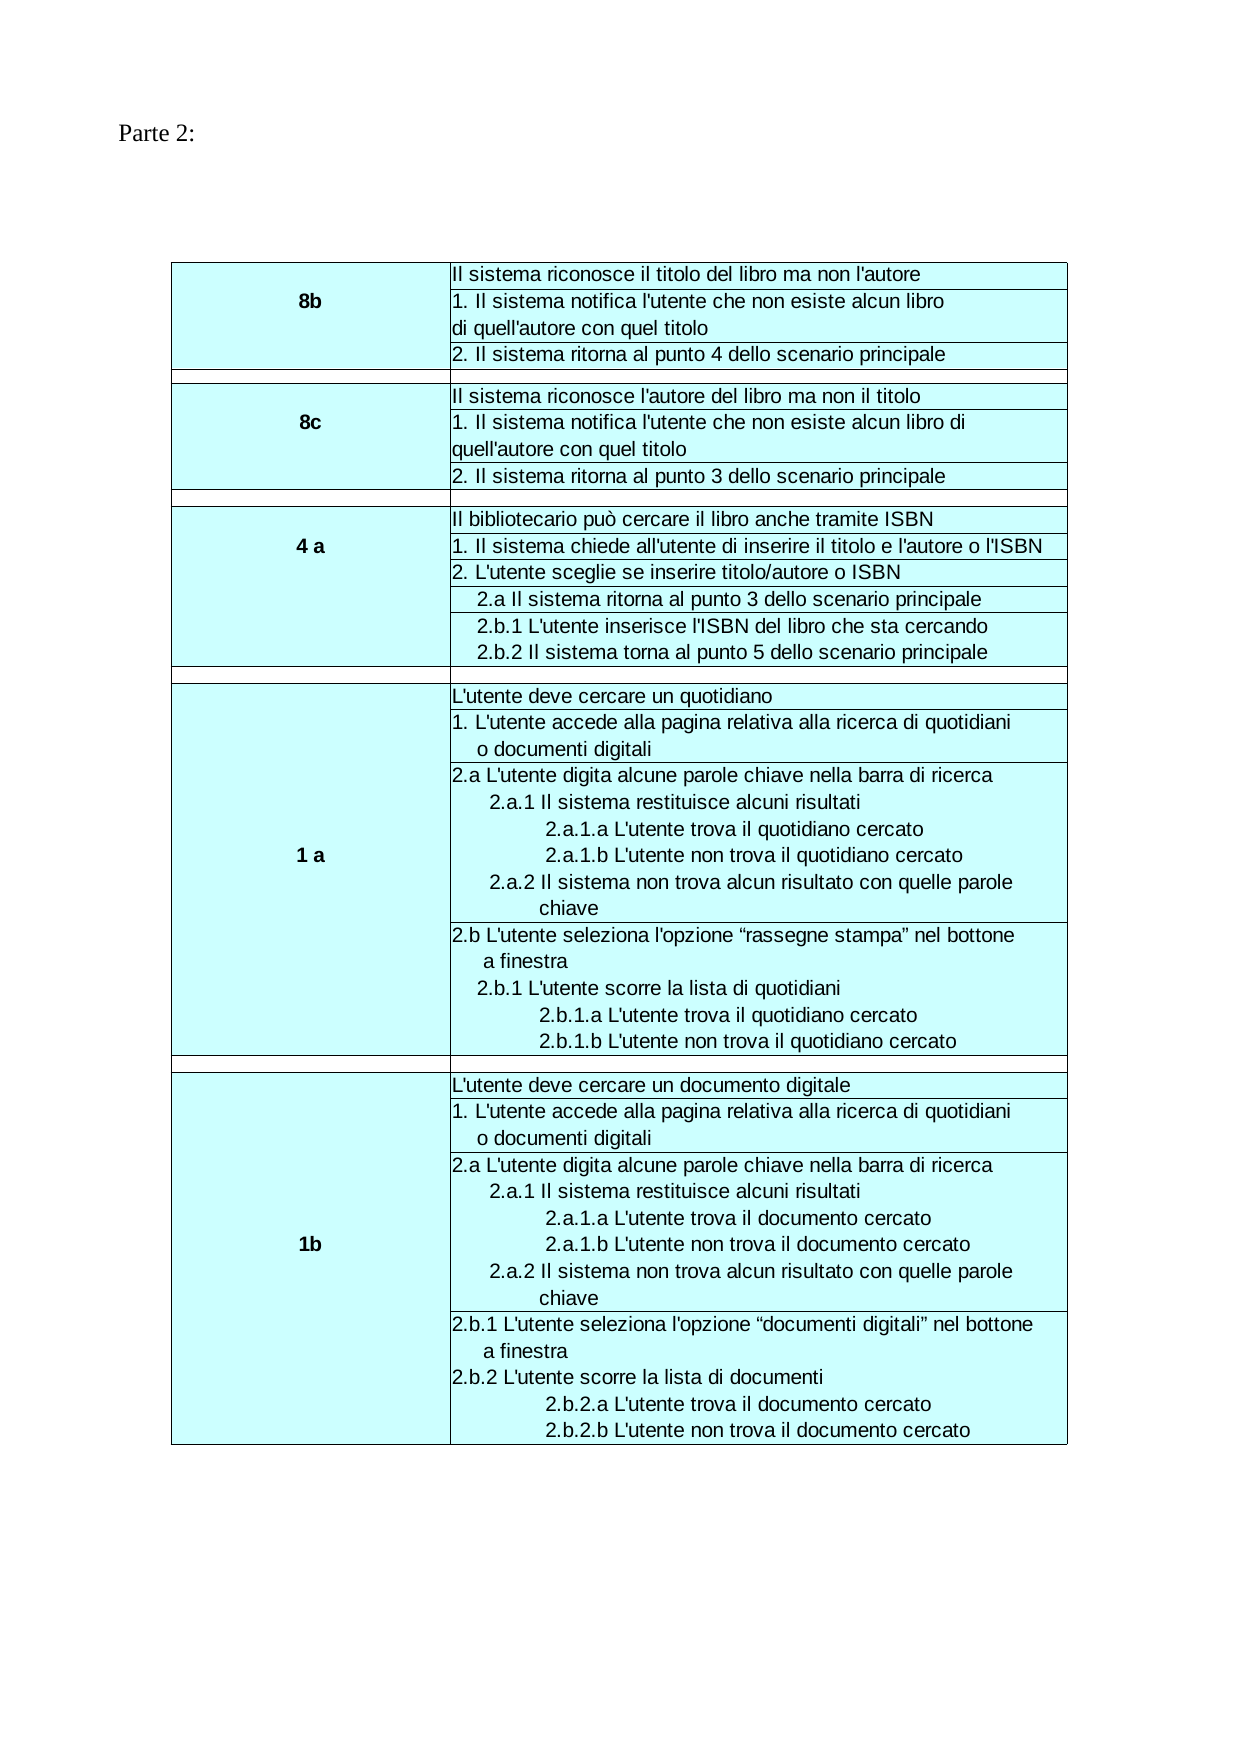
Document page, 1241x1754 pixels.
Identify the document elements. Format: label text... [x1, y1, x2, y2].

text Parte 2: [118, 118, 1122, 147]
